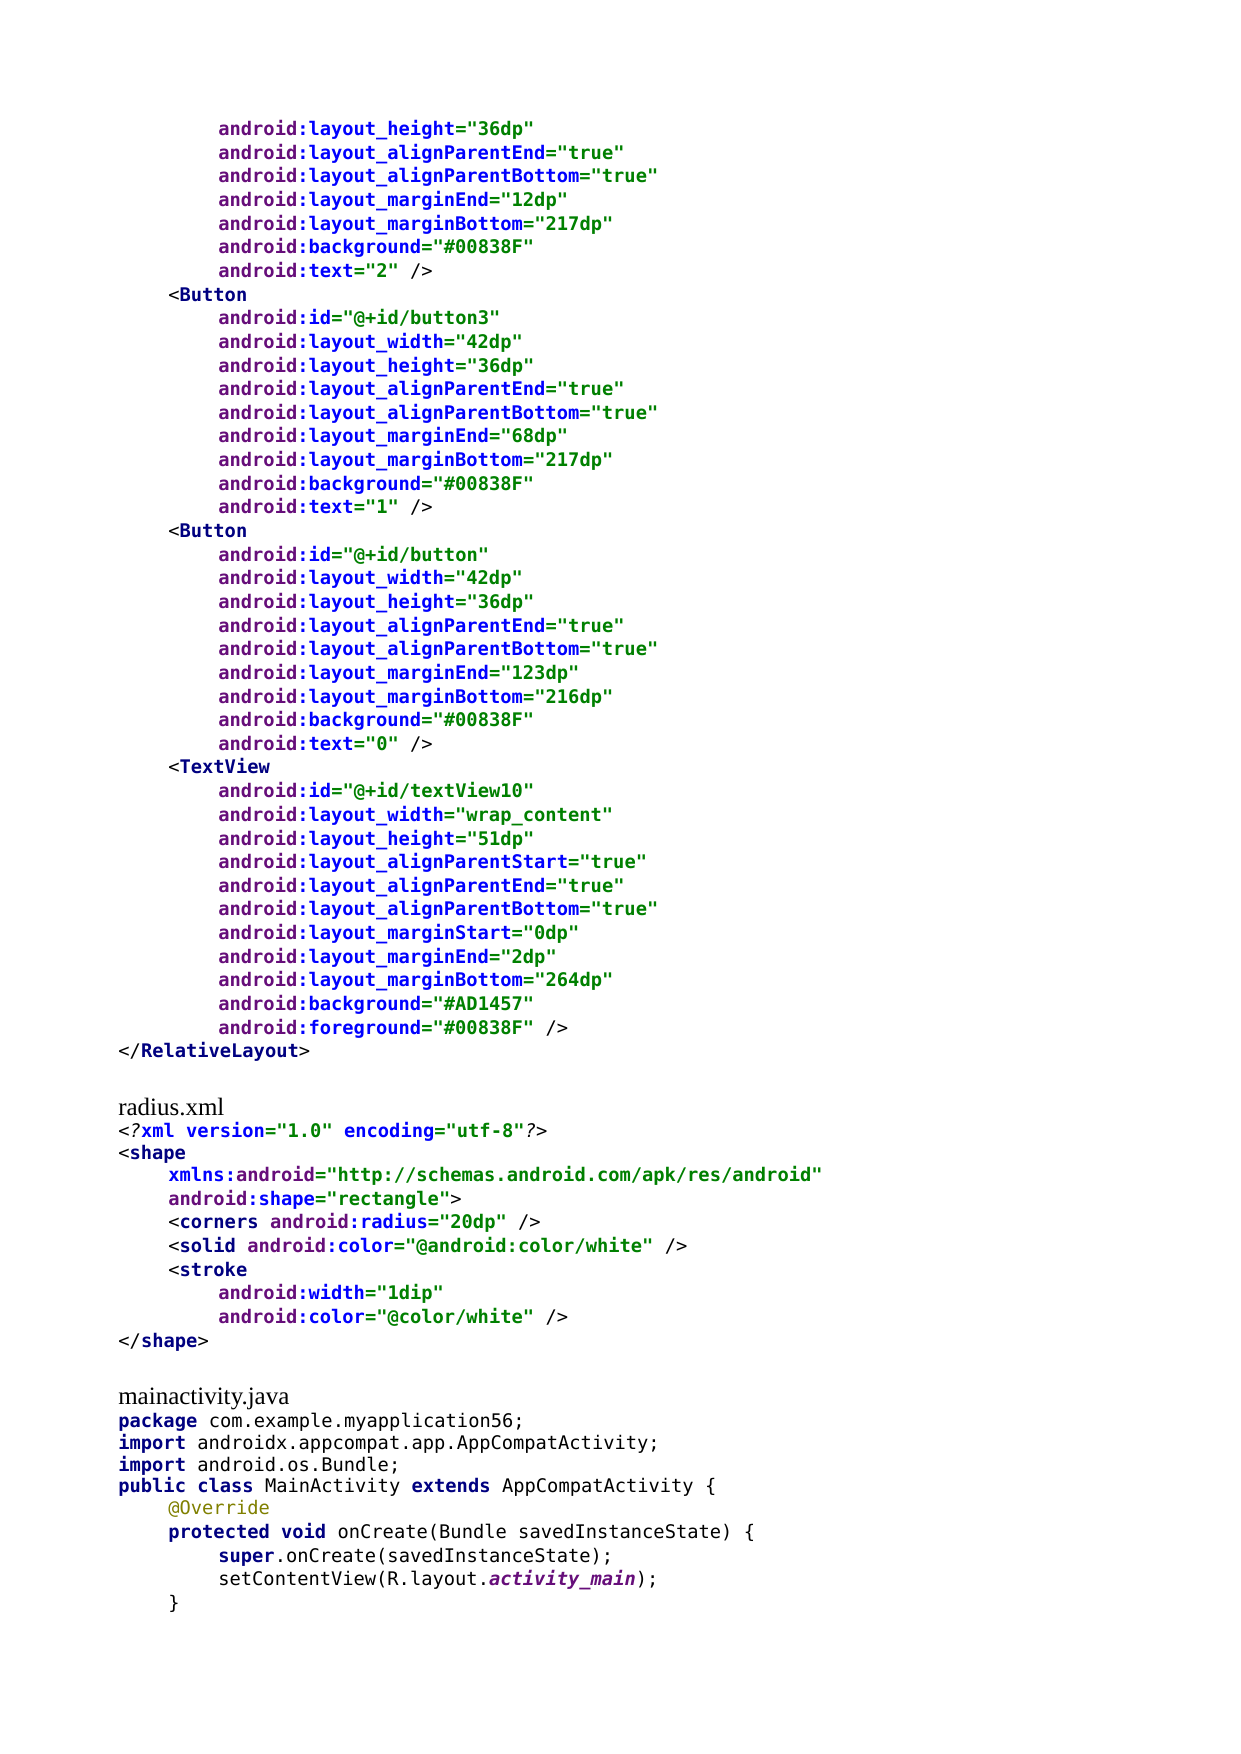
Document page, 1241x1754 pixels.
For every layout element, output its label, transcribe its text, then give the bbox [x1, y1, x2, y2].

text xmlns:android="http://schemas.android.com/apk/res/android" [118, 1164, 1122, 1188]
text public class MainActivity extends AppCompatActivity { [118, 1475, 1122, 1497]
text android:layout_alignParentEnd="true" [118, 615, 1122, 638]
text <corners android:radius="20dp" /> [118, 1211, 1122, 1235]
text <Button [118, 520, 1122, 544]
text android:layout_marginEnd="2dp" [118, 946, 1122, 969]
text </RelativeLayout> [118, 1040, 1122, 1062]
text <stroke [118, 1259, 1122, 1282]
text android:color="@color/white" /> [118, 1306, 1122, 1330]
text android:layout_alignParentStart="true" [118, 851, 1122, 875]
text android:layout_marginEnd="12dp" [118, 189, 1122, 213]
text android:foreground="#00838F" /> [118, 1017, 1122, 1040]
text android:layout_marginBottom="264dp" [118, 969, 1122, 993]
text <solid android:color="@android:color/white" /> [118, 1235, 1122, 1259]
text android:background="#00838F" [118, 473, 1122, 496]
text android:layout_alignParentBottom="true" [118, 898, 1122, 922]
text android:layout_alignParentBottom="true" [118, 638, 1122, 662]
text protected void onCreate(Bundle savedInstanceState) { [118, 1521, 1122, 1544]
text android:layout_alignParentBottom="true" [118, 402, 1122, 426]
text android:shape="rectangle"> [118, 1188, 1122, 1211]
text @Override [118, 1497, 1122, 1521]
text android:layout_marginBottom="217dp" [118, 449, 1122, 473]
text import androidx.appcompat.app.AppCompatActivity; [118, 1432, 1122, 1453]
text package com.example.myapplication56; [118, 1410, 1122, 1432]
text super.onCreate(savedInstanceState); [118, 1544, 1122, 1568]
text android:layout_marginEnd="123dp" [118, 662, 1122, 686]
text android:layout_height="51dp" [118, 827, 1122, 851]
text android:layout_width="42dp" [118, 331, 1122, 354]
text android:layout_height="36dp" [118, 591, 1122, 615]
text android:background="#00838F" [118, 709, 1122, 733]
text <shape [118, 1142, 1122, 1164]
text android:background="#00838F" [118, 236, 1122, 260]
text android:layout_marginBottom="217dp" [118, 213, 1122, 236]
text setContentView(R.layout.activity_main); [118, 1568, 1122, 1592]
text android:layout_marginBottom="216dp" [118, 686, 1122, 709]
text android:layout_height="36dp" [118, 118, 1122, 142]
text android:layout_height="36dp" [118, 354, 1122, 378]
text } [118, 1592, 1122, 1616]
text </shape> [118, 1330, 1122, 1352]
text android:id="@+id/button" [118, 544, 1122, 567]
text android:layout_marginStart="0dp" [118, 922, 1122, 946]
text <Button [118, 284, 1122, 307]
text <?xml version="1.0" encoding="utf-8"?> [118, 1120, 1122, 1142]
text <TextView [118, 757, 1122, 780]
text android:layout_alignParentEnd="true" [118, 378, 1122, 402]
text android:text="2" /> [118, 260, 1122, 284]
text import android.os.Bundle; [118, 1453, 1122, 1475]
text android:id="@+id/button3" [118, 307, 1122, 331]
text android:layout_width="42dp" [118, 567, 1122, 591]
text android:layout_alignParentEnd="true" [118, 142, 1122, 165]
text mainactivity.java [118, 1381, 1122, 1410]
text android:layout_alignParentBottom="true" [118, 165, 1122, 189]
text android:id="@+id/textView10" [118, 780, 1122, 804]
text android:width="1dip" [118, 1282, 1122, 1306]
text android:layout_alignParentEnd="true" [118, 875, 1122, 898]
text android:layout_marginEnd="68dp" [118, 426, 1122, 449]
text android:text="1" /> [118, 496, 1122, 520]
text android:layout_width="wrap_content" [118, 804, 1122, 827]
text android:background="#AD1457" [118, 993, 1122, 1017]
text android:text="0" /> [118, 733, 1122, 757]
text radius.xml [118, 1092, 1122, 1120]
